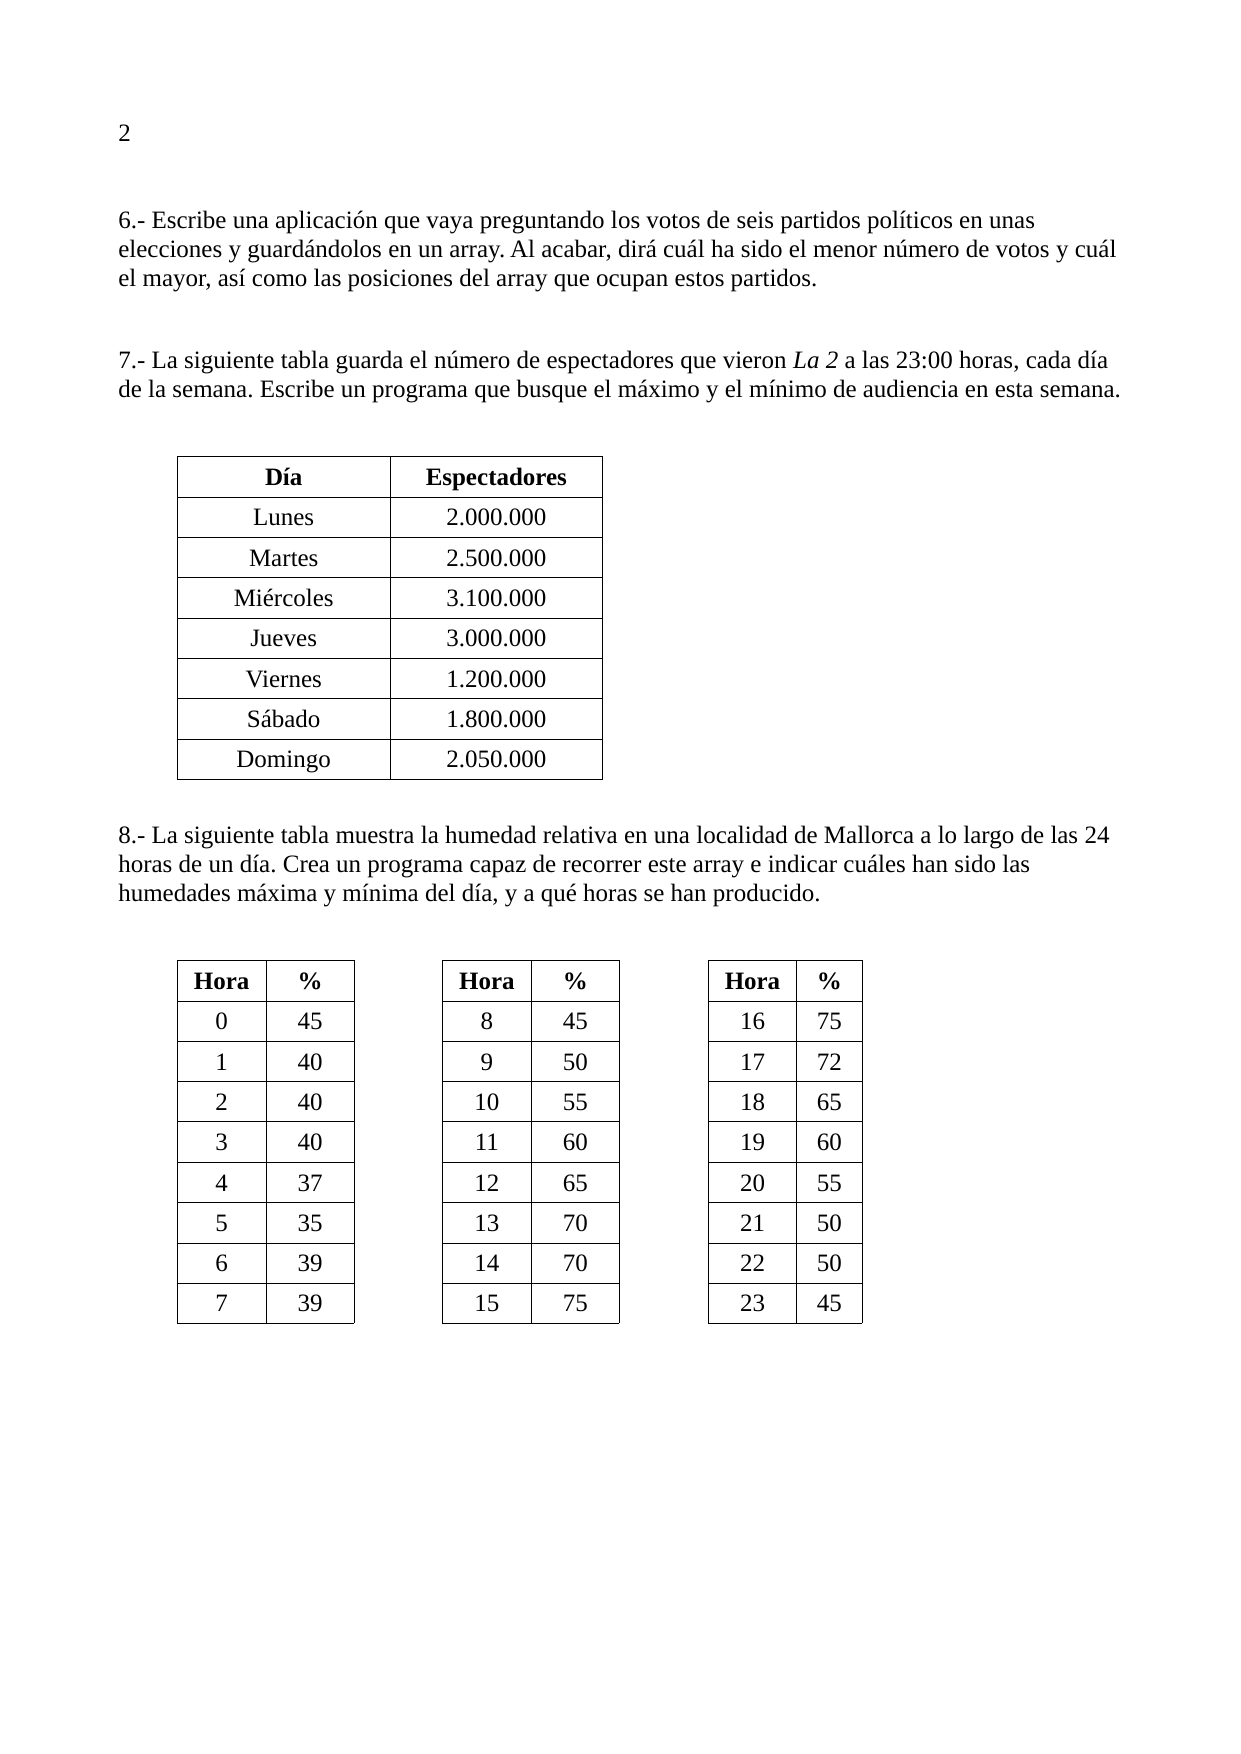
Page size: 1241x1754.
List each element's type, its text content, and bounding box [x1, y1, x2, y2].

table_cell 40 [267, 1122, 354, 1162]
table_cell 45 [267, 1002, 354, 1041]
table_cell 40 [267, 1042, 354, 1081]
table_cell [355, 1041, 442, 1081]
table_header % [532, 961, 619, 1001]
table_cell 50 [797, 1244, 862, 1283]
text 6.- Escribe una aplicación que vaya preguntando los votos de seis partidos políticos en unas elecciones y guardándolos en un array. Al acabar, dirá cuál ha sido el menor número de votos y cuál el mayor, así como las posiciones del array que ocupan estos partidos. [118, 205, 1122, 291]
table_cell 60 [532, 1122, 619, 1162]
table_cell [355, 1162, 442, 1202]
table_cell 72 [797, 1042, 862, 1081]
table_header Hora [178, 961, 266, 1001]
table_cell 13 [443, 1203, 531, 1242]
table_cell 3.100.000 [391, 578, 602, 618]
table_cell Viernes [178, 659, 390, 698]
table_header Hora [443, 961, 531, 1001]
table_cell [620, 1202, 708, 1242]
table_header % [797, 961, 862, 1001]
table_cell 6 [178, 1244, 266, 1283]
table_cell 18 [709, 1082, 796, 1121]
table_cell 20 [709, 1163, 796, 1202]
table_header [355, 960, 442, 1001]
table_cell 75 [532, 1284, 619, 1323]
table_cell 11 [443, 1122, 531, 1162]
table_cell 4 [178, 1163, 266, 1202]
table_cell 7 [178, 1284, 266, 1323]
table_cell 2.050.000 [391, 740, 602, 779]
table_cell 1.800.000 [391, 699, 602, 738]
table_cell 45 [797, 1284, 862, 1323]
table_cell 75 [797, 1002, 862, 1041]
table_cell 2 [178, 1082, 266, 1121]
table_cell 55 [797, 1163, 862, 1202]
table_cell 12 [443, 1163, 531, 1202]
table_cell 50 [532, 1042, 619, 1081]
table_cell [355, 1081, 442, 1121]
table_cell 15 [443, 1284, 531, 1323]
table_cell [620, 1121, 708, 1162]
table_header Hora [709, 961, 796, 1001]
table_cell 50 [797, 1203, 862, 1242]
table_cell 40 [267, 1082, 354, 1121]
table_cell [355, 1202, 442, 1242]
table_cell 17 [709, 1042, 796, 1081]
table_cell 2.000.000 [391, 498, 602, 537]
table_cell Martes [178, 538, 390, 577]
table_cell 65 [797, 1082, 862, 1121]
table_cell 35 [267, 1203, 354, 1242]
table_cell [355, 1001, 442, 1041]
table_header Espectadores [391, 457, 602, 497]
table_cell 70 [532, 1203, 619, 1242]
text 8.- La siguiente tabla muestra la humedad relativa en una localidad de Mallorca a lo largo de las 24 horas de un día. Crea un programa capaz de recorrer este array e indicar cuáles han sido las humedades máxima y mínima del día, y a qué horas se han producido. [118, 820, 1122, 906]
table_cell [620, 1162, 708, 1202]
table_cell 60 [797, 1122, 862, 1162]
table_cell 55 [532, 1082, 619, 1121]
table_cell 23 [709, 1284, 796, 1323]
table_cell [620, 1001, 708, 1041]
table_cell 3 [178, 1122, 266, 1162]
table_cell Domingo [178, 740, 390, 779]
table_cell 5 [178, 1203, 266, 1242]
table_cell 9 [443, 1042, 531, 1081]
table_cell 37 [267, 1163, 354, 1202]
table_cell Miércoles [178, 578, 390, 618]
table_cell 8 [443, 1002, 531, 1041]
table_cell [620, 1041, 708, 1081]
table_cell 1.200.000 [391, 659, 602, 698]
table_cell Sábado [178, 699, 390, 738]
table_cell Lunes [178, 498, 390, 537]
text 7.- La siguiente tabla guarda el número de espectadores que vieron La 2 a las 23:00 horas, cada día de la semana. Escribe un programa que busque el máximo y el mínimo de audiencia en esta semana. [118, 345, 1122, 403]
table_cell [620, 1243, 708, 1283]
table_cell [620, 1081, 708, 1121]
table_header Día [178, 457, 390, 497]
table_cell 45 [532, 1002, 619, 1041]
table_cell 16 [709, 1002, 796, 1041]
table_header [620, 960, 708, 1001]
table_cell 3.000.000 [391, 619, 602, 658]
table_cell [355, 1121, 442, 1162]
table_cell 70 [532, 1244, 619, 1283]
table_cell [355, 1283, 442, 1323]
table_cell 65 [532, 1163, 619, 1202]
table_header % [267, 961, 354, 1001]
table_cell 0 [178, 1002, 266, 1041]
table_cell Jueves [178, 619, 390, 658]
table_cell 1 [178, 1042, 266, 1081]
table_cell 39 [267, 1244, 354, 1283]
table_cell [355, 1243, 442, 1283]
table_cell [620, 1283, 708, 1323]
table_cell 10 [443, 1082, 531, 1121]
table_cell 2.500.000 [391, 538, 602, 577]
table_cell 19 [709, 1122, 796, 1162]
table_cell 22 [709, 1244, 796, 1283]
table_cell 14 [443, 1244, 531, 1283]
table_cell 21 [709, 1203, 796, 1242]
table_cell 39 [267, 1284, 354, 1323]
